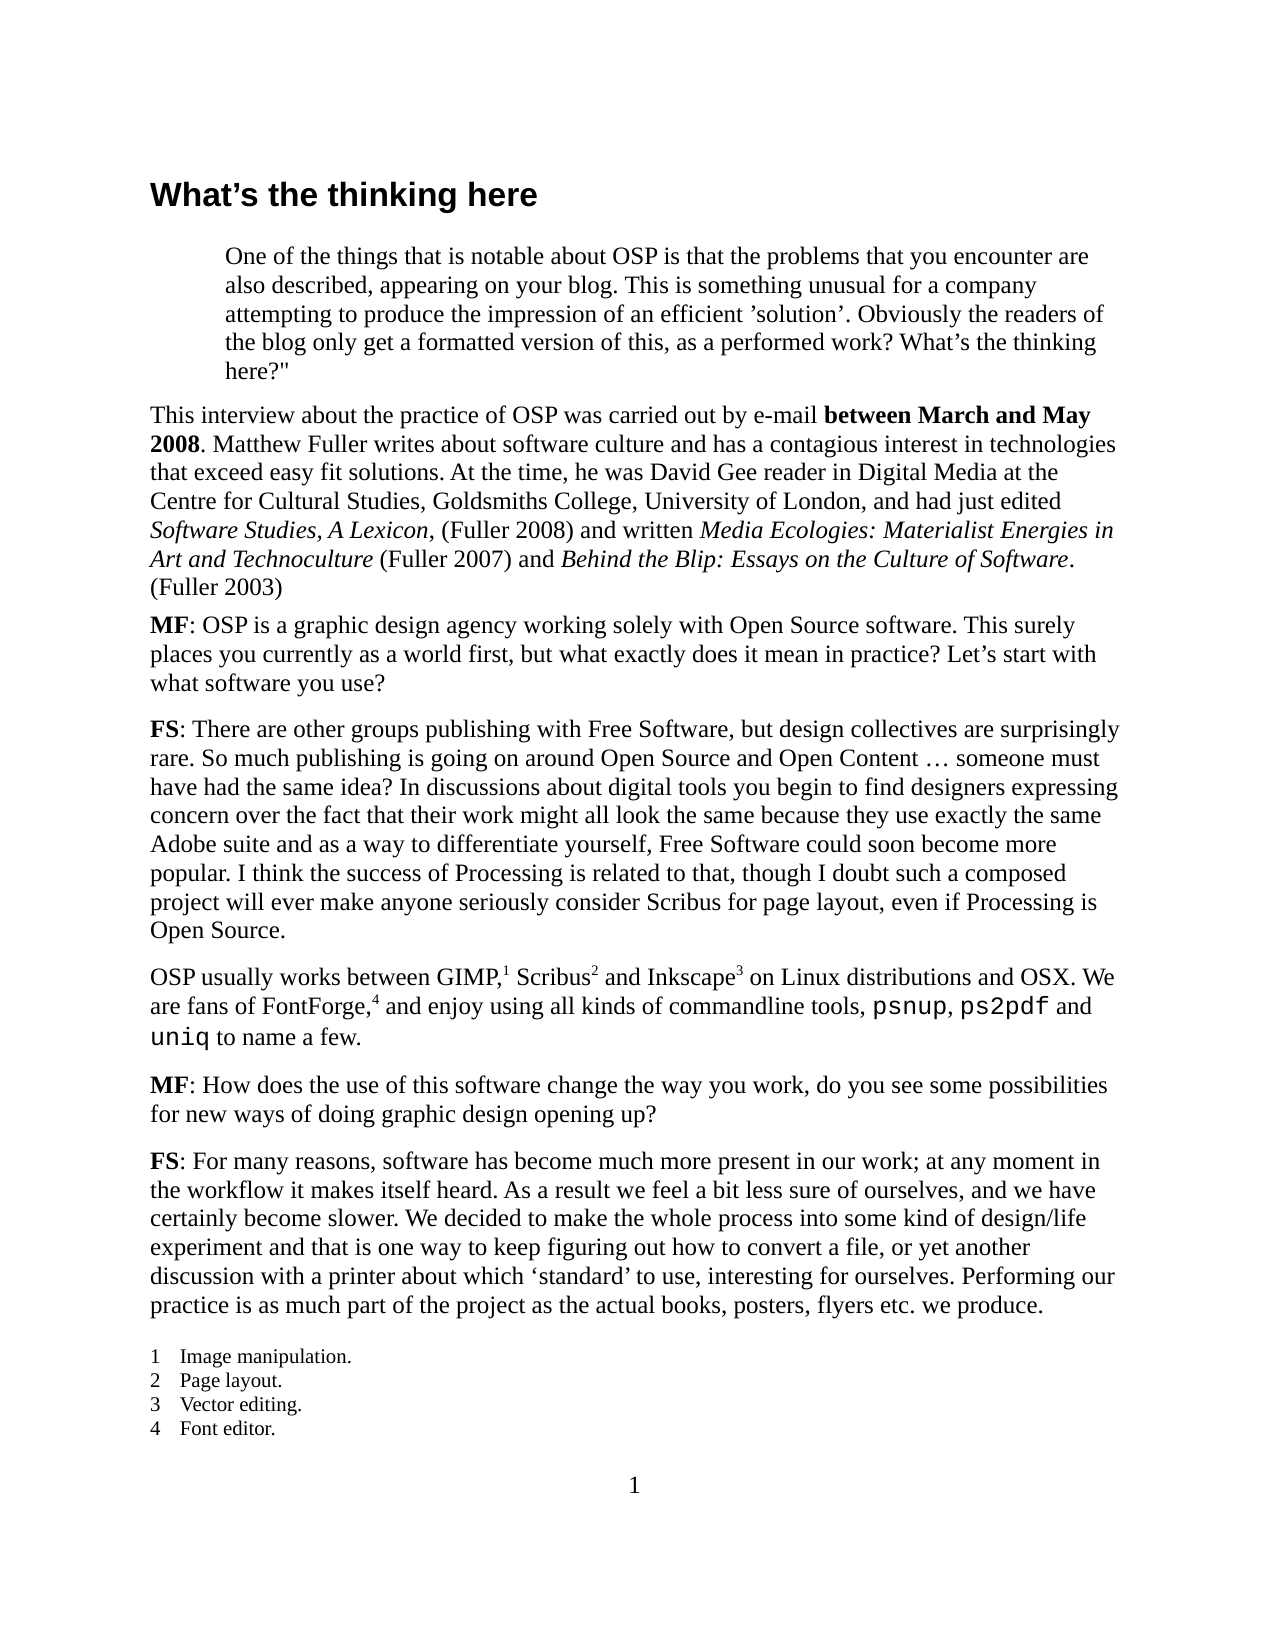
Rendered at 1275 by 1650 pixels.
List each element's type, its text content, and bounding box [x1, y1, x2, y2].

text Page layout. [150, 1368, 1125, 1392]
text FS: For many reasons, software has become much more present in our work; at any moment in the workflow it makes itself heard. As a result we feel a bit less sure of ourselves, and we have certainly become slower. We decided to make the whole process into some kind of design/life experiment and that is one way to keep figuring out how to convert a file, or yet another discussion with a printer about which ‘standard’ to use, interesting for ourselves. Performing our practice is as much part of the project as the actual books, posters, flyers etc. we produce. [150, 1146, 1125, 1318]
text Image manipulation. [150, 1344, 1125, 1368]
text FS: There are other groups publishing with Free Software, but design collectives are surprisingly rare. So much publishing is going on around Open Source and Open Content … someone must have had the same idea? In discussions about digital tools you begin to find designers expressing concern over the fact that their work might all look the same because they use exactly the same Adobe suite and as a way to differentiate yourself, Free Software could soon become more popular. I think the success of Processing is related to that, though I doubt such a composed project will ever make anyone seriously consider Scribus for page layout, even if Processing is Open Source. [150, 714, 1125, 944]
text One of the things that is notable about OSP is that the problems that you encounter are also described, appearing on your blog. This is something unusual for a company attempting to produce the impression of an efficient ’solution’. Obviously the readers of the blog only get a formatted version of this, as a performed work? What’s the thinking here?" [225, 241, 1125, 385]
text This interview about the practice of OSP was carried out by e-mail between March and May 2008. Matthew Fuller writes about software culture and has a contagious interest in technologies that exceed easy fit solutions. At the time, he was David Gee reader in Digital Media at the Centre for Cultural Studies, Goldsmiths College, University of London, and had just edited Software Studies, A Lexicon, (Fuller 2008) and written Media Ecologies: Materialist Energies in Art and Technoculture (Fuller 2007) and Behind the Blip: Essays on the Culture of Software. (Fuller 2003) [150, 400, 1125, 601]
text MF: How does the use of this software change the way you work, do you see some possibilities for new ways of doing graphic design opening up? [150, 1071, 1125, 1128]
subtitle What’s the thinking here [150, 175, 1125, 214]
text Vector editing. [150, 1392, 1125, 1416]
text OSP usually works between GIMP, Scribus and Inkscape on Linux distributions and OSX. We are fans of FontForge, and enjoy using all kinds of commandline tools, psnup, ps2pdf and uniq to name a few. [150, 962, 1125, 1053]
text MF: OSP is a graphic design agency working solely with Open Source software. This surely places you currently as a world first, but what exactly does it mean in practice? Let’s start with what software you use? [150, 610, 1125, 696]
text Font editor. [150, 1416, 1125, 1440]
